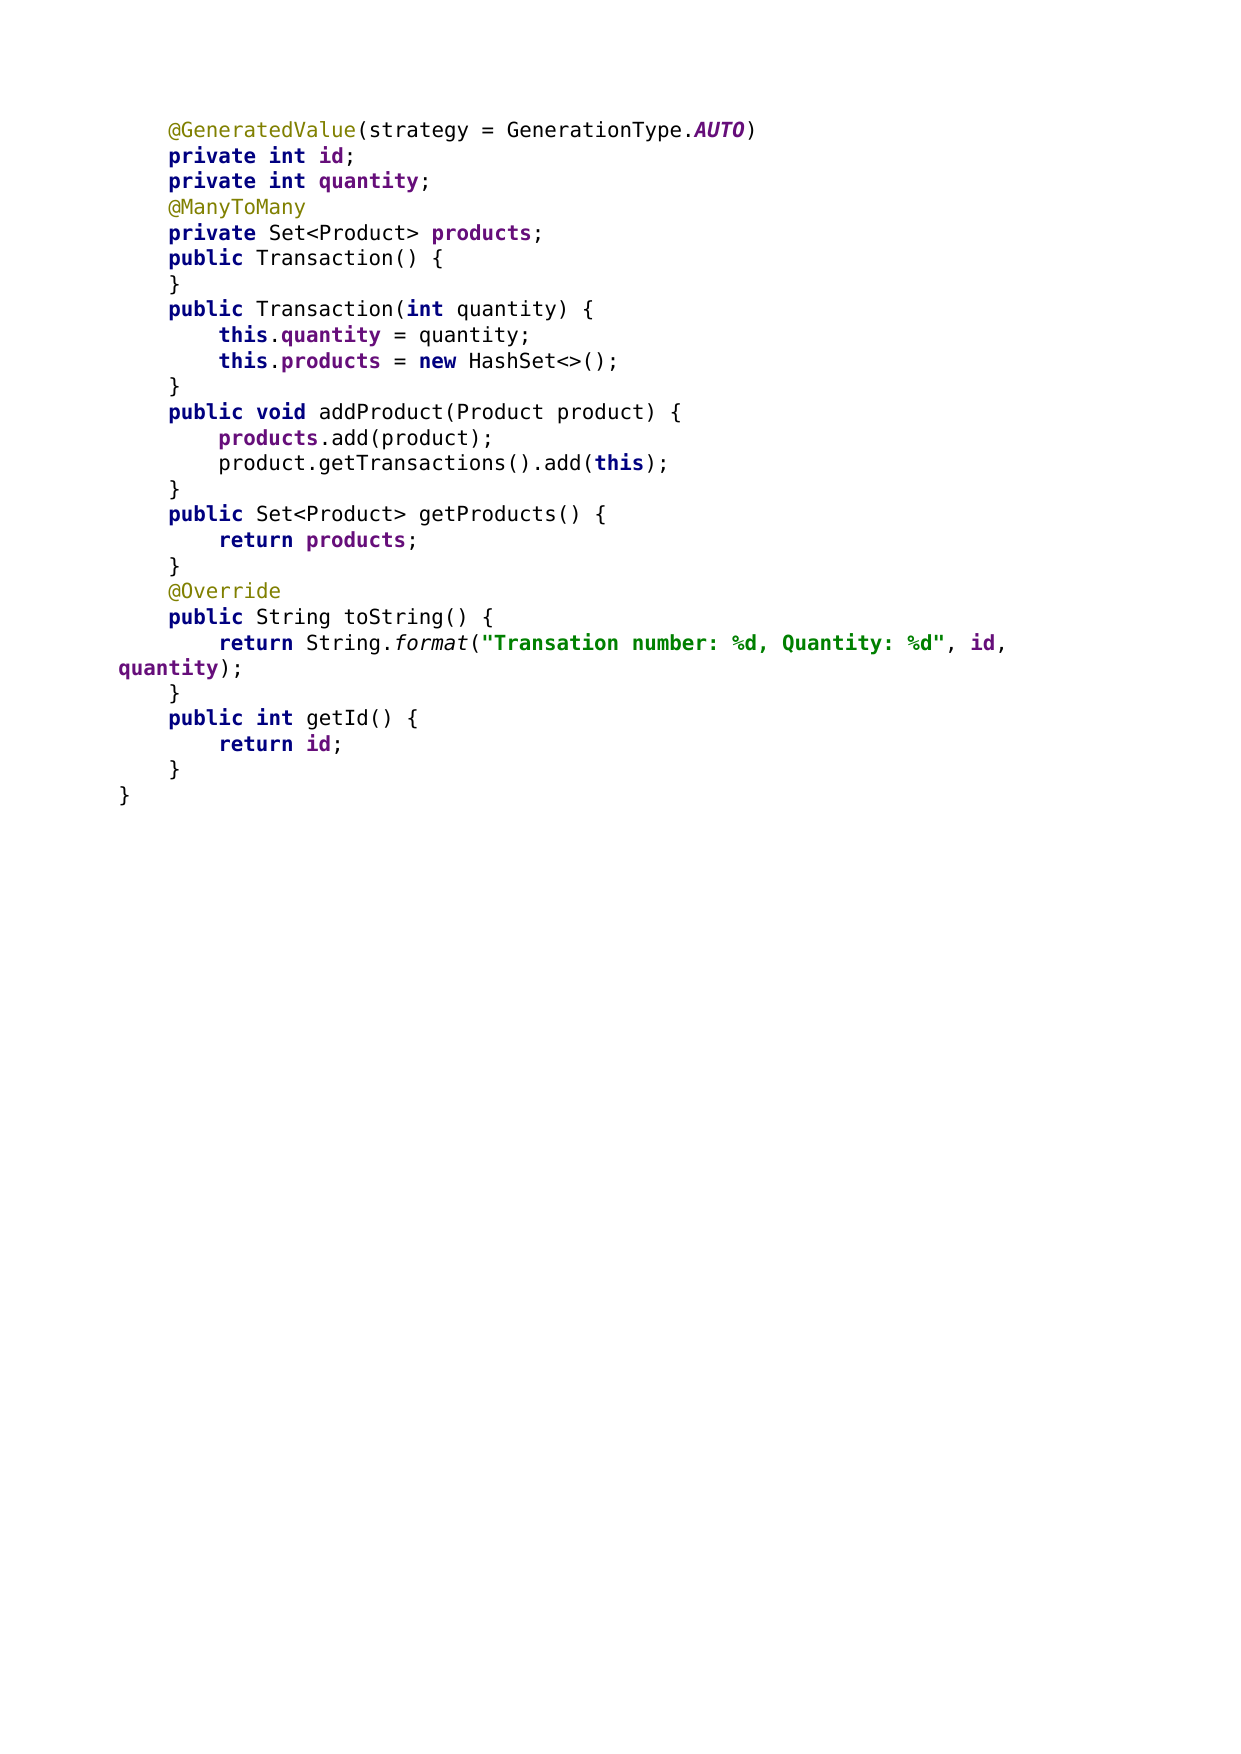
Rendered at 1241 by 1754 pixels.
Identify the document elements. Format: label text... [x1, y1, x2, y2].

text } [118, 757, 1122, 783]
text this.quantity = quantity; [118, 323, 1122, 349]
text public Set<Product> getProducts() { [118, 502, 1122, 528]
text public int getId() { [118, 706, 1122, 732]
text private int id; [118, 144, 1122, 169]
text @Override [118, 579, 1122, 605]
text } [118, 272, 1122, 297]
text private int quantity; [118, 169, 1122, 195]
text this.products = new HashSet<>(); [118, 349, 1122, 374]
text return id; [118, 732, 1122, 757]
text public Transaction(int quantity) { [118, 297, 1122, 323]
text private Set<Product> products; [118, 221, 1122, 246]
text } [118, 374, 1122, 400]
text product.getTransactions().add(this); [118, 451, 1122, 477]
text } [118, 477, 1122, 502]
text return products; [118, 528, 1122, 554]
text } [118, 783, 1122, 807]
text public void addProduct(Product product) { [118, 400, 1122, 426]
text @ManyToMany [118, 195, 1122, 221]
text } [118, 681, 1122, 706]
text public String toString() { [118, 605, 1122, 631]
text } [118, 554, 1122, 579]
text return String.format("Transation number: %d, Quantity: %d", id, quantity); [118, 631, 1122, 681]
text @GeneratedValue(strategy = GenerationType.AUTO) [118, 118, 1122, 144]
text public Transaction() { [118, 246, 1122, 272]
text products.add(product); [118, 426, 1122, 451]
